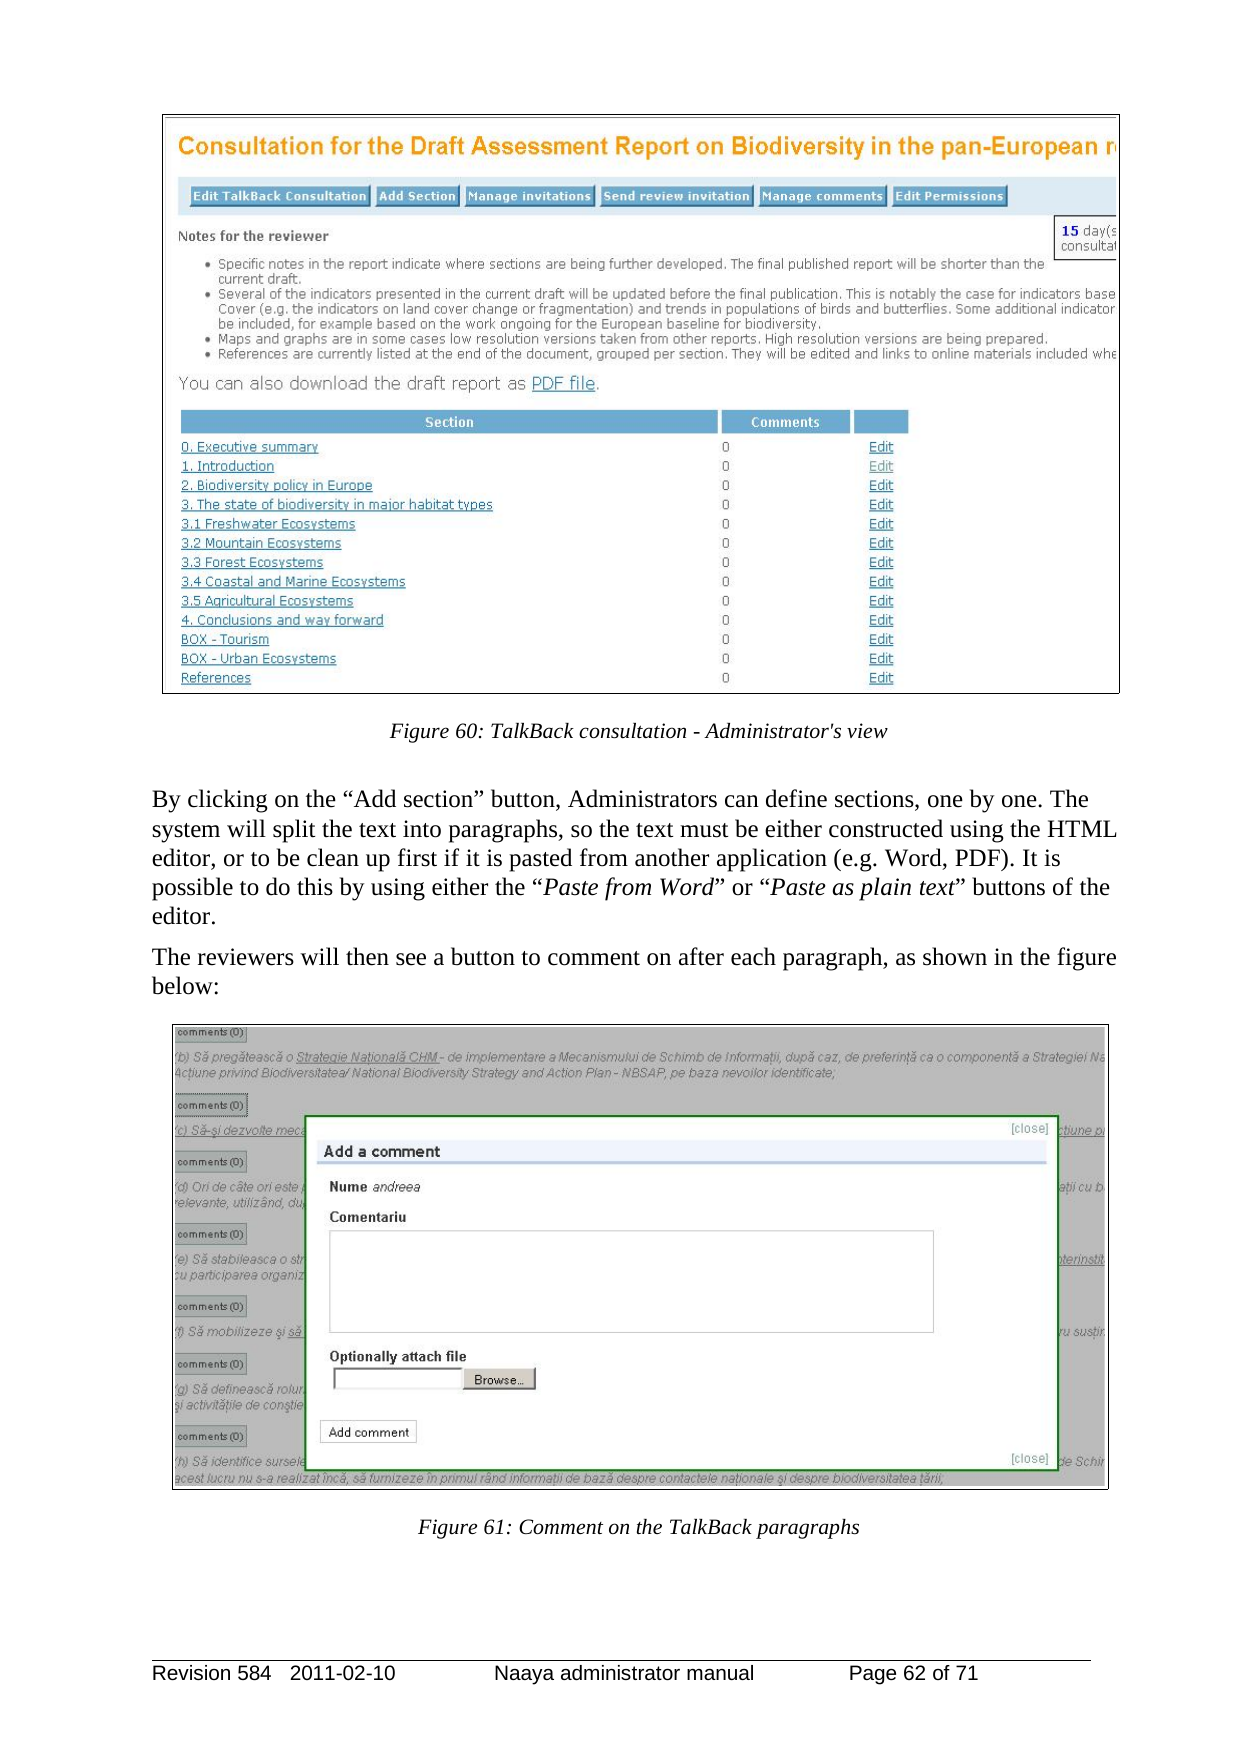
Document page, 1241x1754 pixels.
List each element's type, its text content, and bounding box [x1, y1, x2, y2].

text The reviewers will then see a button to comment on after each paragraph, as shown in the figure below: [152, 941, 1128, 999]
text By clicking on the “Add section” button, Administrators can define sections, one by one. The system will split the text into paragraphs, so the text must be either constructed using the HTML editor, or to be clean up first if it is pasted from another application (e.g. Word, PDF). It is possible to do this by using either the “Paste from Word” or “Paste as plain text” buttons of the editor. [152, 784, 1128, 930]
picture [175, 1027, 1105, 1486]
text Figure 61: Comment on the TalkBack paragraphs [161, 1514, 1118, 1539]
text Figure 60: TalkBack consultation - Administrator's view [162, 718, 1117, 743]
picture [165, 117, 1117, 690]
